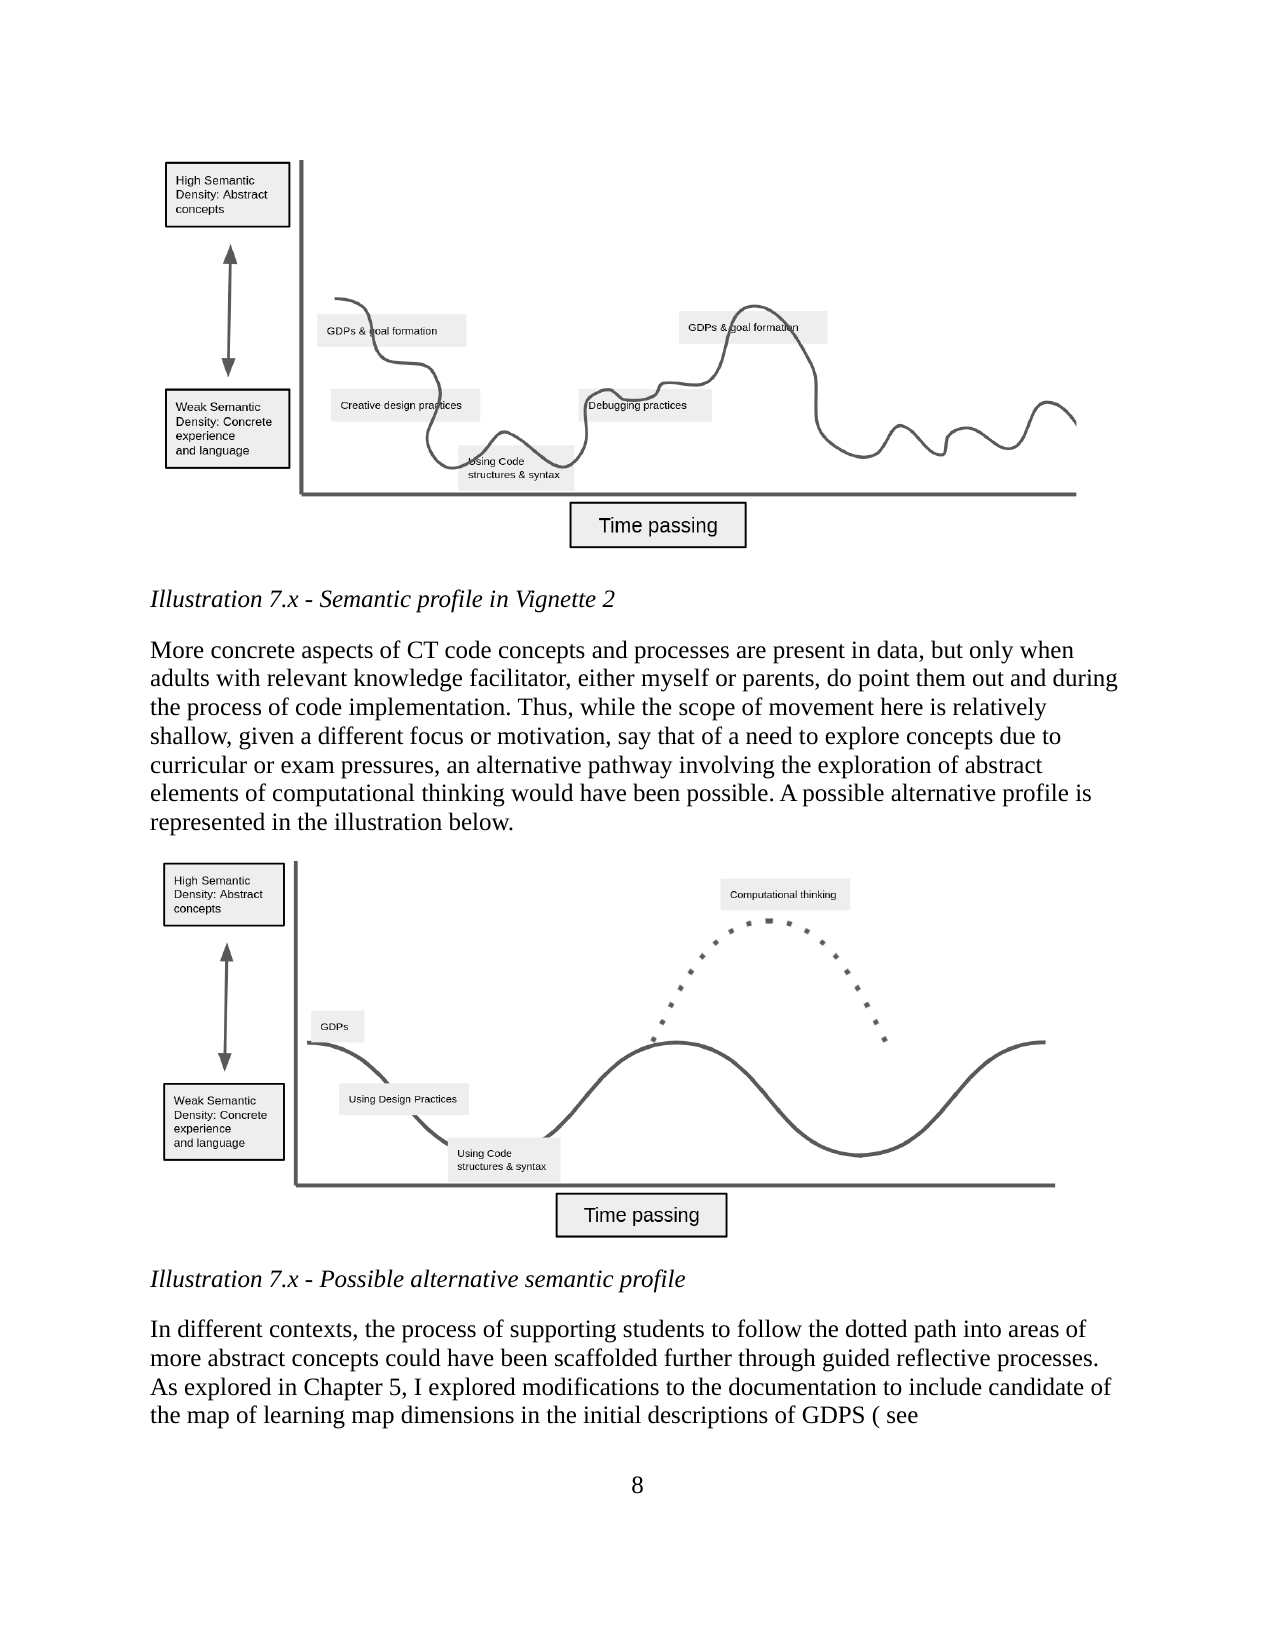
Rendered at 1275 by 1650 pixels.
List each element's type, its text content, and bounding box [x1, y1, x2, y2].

picture [150, 845, 1077, 1252]
text Illustration 7.x - Possible alternative semantic profile [150, 1264, 1125, 1293]
text More concrete aspects of CT code concepts and processes are present in data, but only when adults with relevant knowledge facilitator, either myself or parents, do point them out and during the process of code implementation. Thus, while the scope of movement here is relatively shallow, given a different focus or motivation, say that of a need to explore concepts due to curricular or exam pressures, an alternative pathway involving the exploration of abstract elements of computational thinking would have been possible. A possible alternative profile is represented in the illustration below. [150, 635, 1125, 836]
text Illustration 7.x - Semantic profile in Vignette 2 [150, 584, 1125, 613]
text In different contexts, the process of supporting students to follow the dotted path into areas of more abstract concepts could have been scaffolded further through guided reflective processes. As explored in Chapter 5, I explored modifications to the documentation to include candidate of the map of learning map dimensions in the initial descriptions of GDPS ( see [150, 1314, 1125, 1429]
picture [150, 150, 1077, 572]
